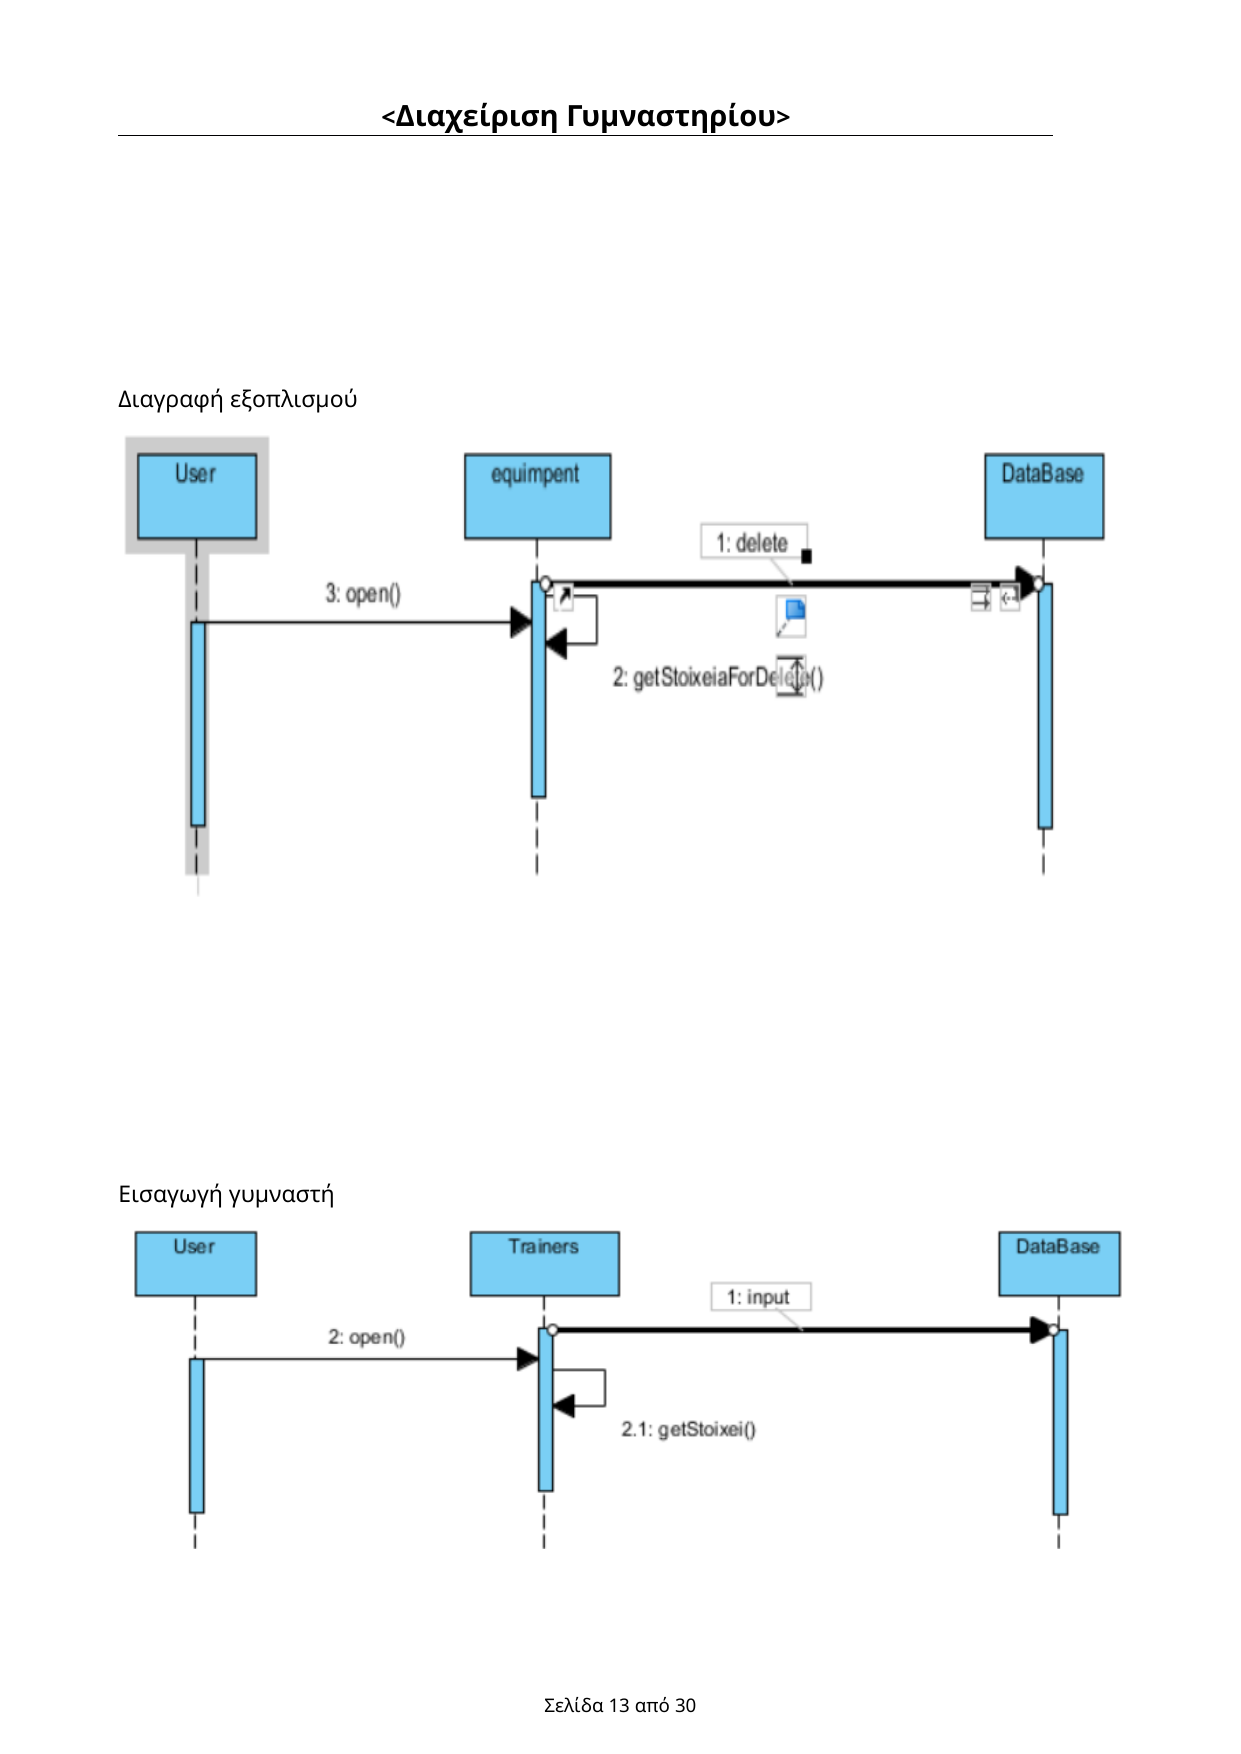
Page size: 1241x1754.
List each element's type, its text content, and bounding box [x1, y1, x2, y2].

text Διαγραφή εξοπλισμού [118, 383, 1122, 414]
picture [118, 426, 1123, 897]
picture [118, 1221, 1123, 1549]
text Εισαγωγή γυμναστή [118, 1178, 1122, 1209]
